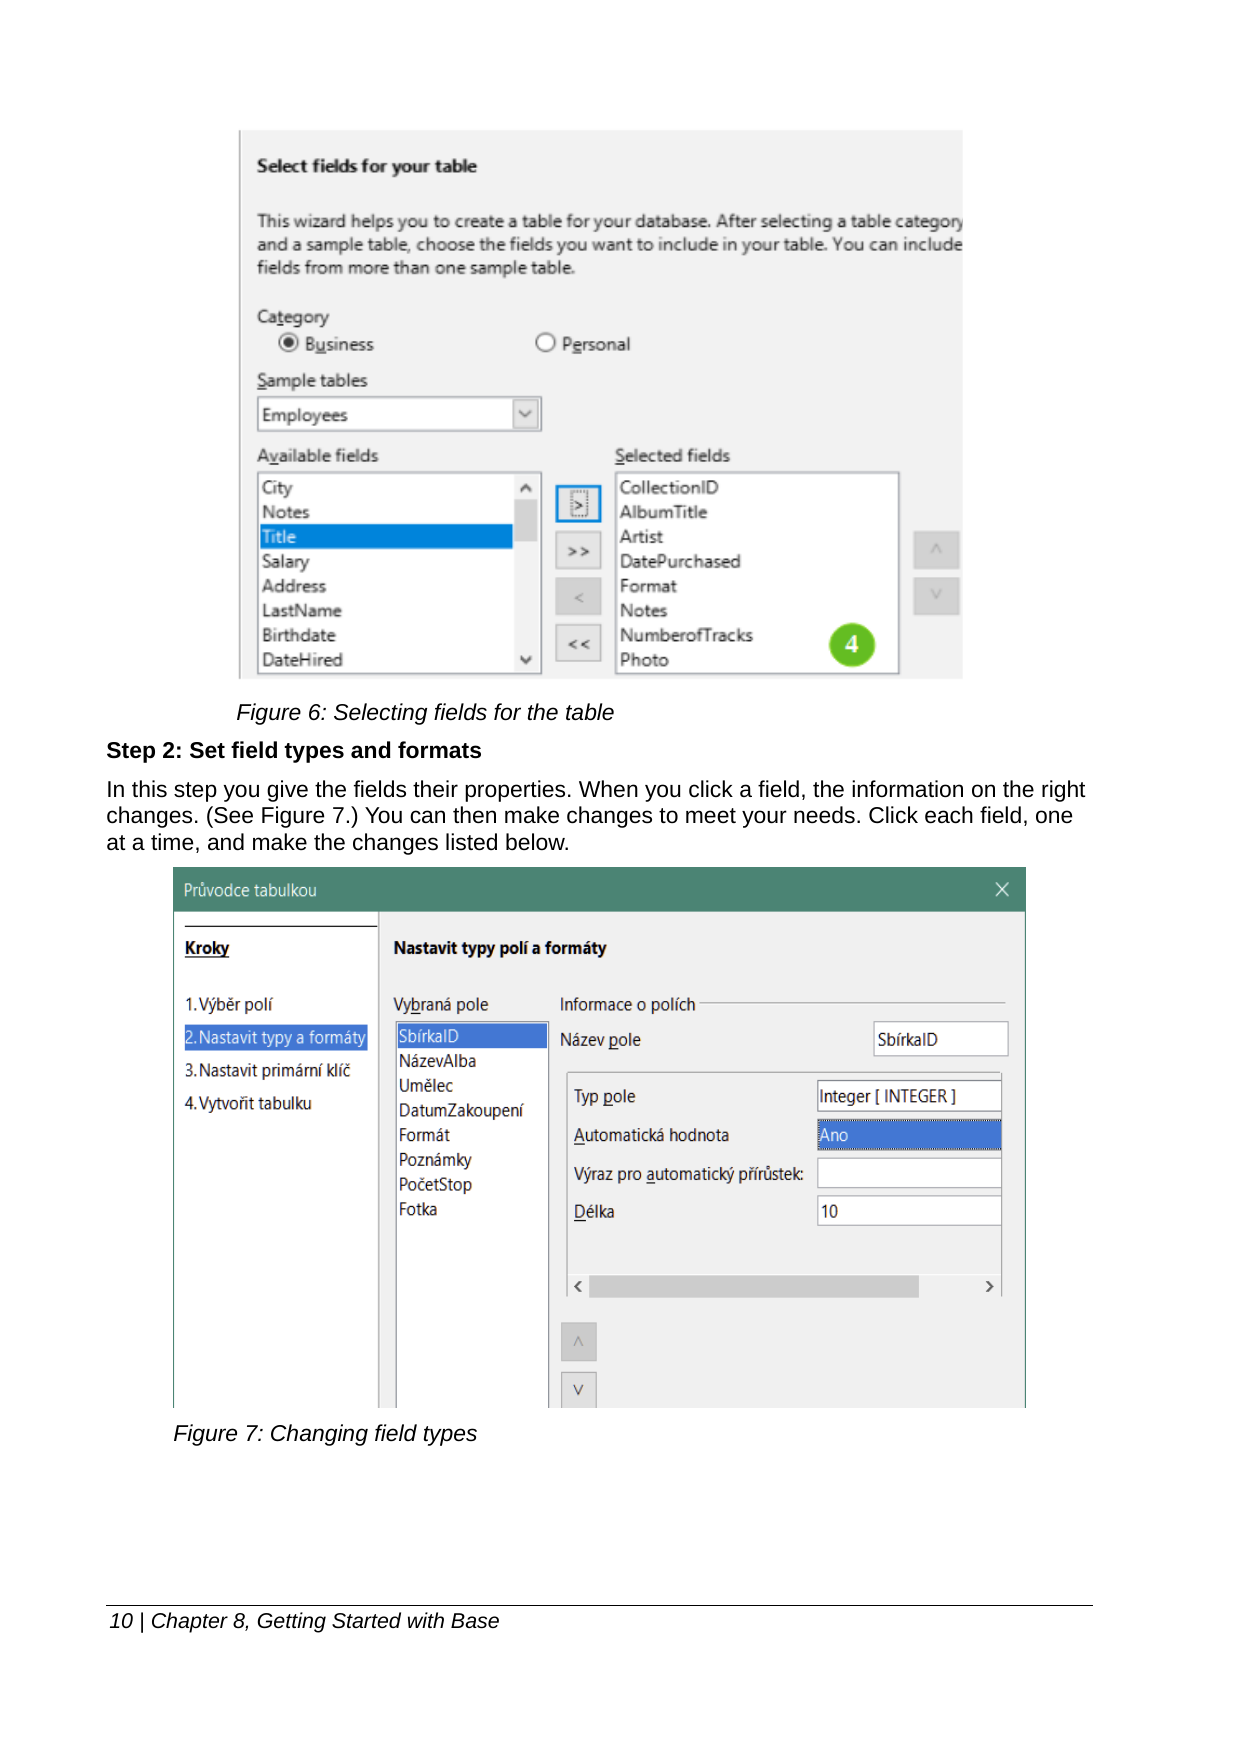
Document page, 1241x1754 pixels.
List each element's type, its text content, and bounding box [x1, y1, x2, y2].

text Figure 7: Changing field types [173, 1420, 1026, 1446]
text In this step you give the fields their properties. When you click a field, the information on the right changes. (See Figure 7.) You can then make changes to meet your needs. Click each field, one at a time, and make the changes listed below. [106, 776, 1093, 855]
text Figure 6: Selecting fields for the table [236, 699, 963, 725]
picture [236, 118, 963, 687]
text Step 2: Set field types and formats [106, 737, 1093, 764]
picture [173, 867, 1026, 1408]
